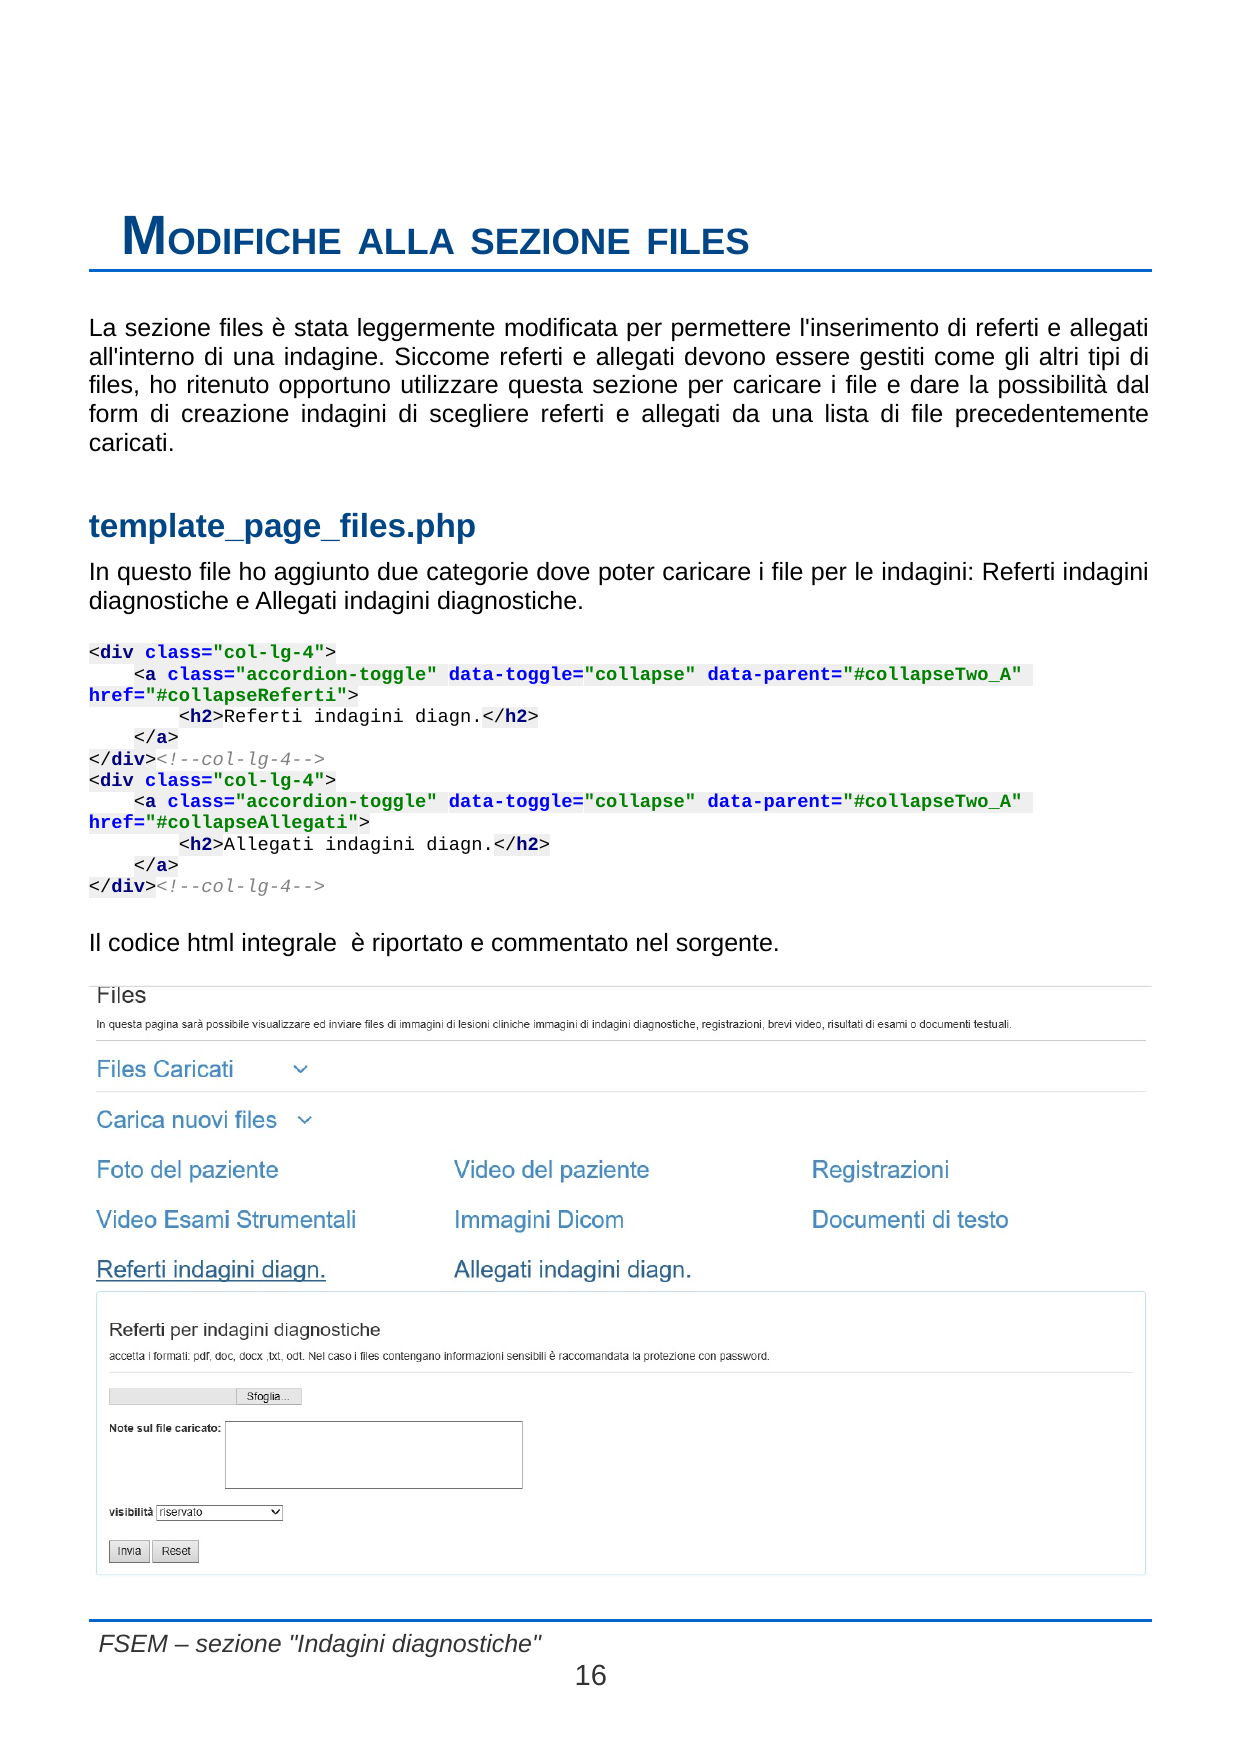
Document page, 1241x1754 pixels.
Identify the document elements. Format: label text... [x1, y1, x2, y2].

text </div><!--col-lg-4--> [88, 749, 1152, 771]
picture [88, 985, 1152, 1586]
text <h2>Allegati indagini diagn.</h2> [88, 834, 1152, 856]
text </a> [88, 856, 1152, 877]
text <div class="col-lg-4"> [88, 643, 1152, 664]
text </a> [88, 728, 1152, 749]
text In questo file ho aggiunto due categorie dove poter caricare i file per le indagini: Referti indagini diagnostiche e Allegati indagini diagnostiche. [88, 557, 1152, 614]
text <a class="accordion-toggle" data-toggle="collapse" data-parent="#collapseTwo_A" href="#collapseReferti"> [88, 664, 1152, 707]
subtitle template_page_files.php [88, 506, 1152, 544]
text <a class="accordion-toggle" data-toggle="collapse" data-parent="#collapseTwo_A" href="#collapseAllegati"> [88, 792, 1152, 834]
text </div><!--col-lg-4--> [88, 877, 1152, 898]
text <div class="col-lg-4"> [88, 771, 1152, 792]
text Il codice html integrale è riportato e commentato nel sorgente. [88, 928, 1152, 956]
text <h2>Referti indagini diagn.</h2> [88, 707, 1152, 728]
text La sezione files è stata leggermente modificata per permettere l'inserimento di referti e allegati all'interno di una indagine. Siccome referti e allegati devono essere gestiti come gli altri tipi di files, ho ritenuto opportuno utilizzare questa sezione per caricare i file e dare la possibilità dal form di creazione indagini di scegliere referti e allegati da una lista di file precedentemente caricati. [88, 313, 1152, 456]
subtitle Modifiche alla sezione files [88, 199, 1152, 272]
